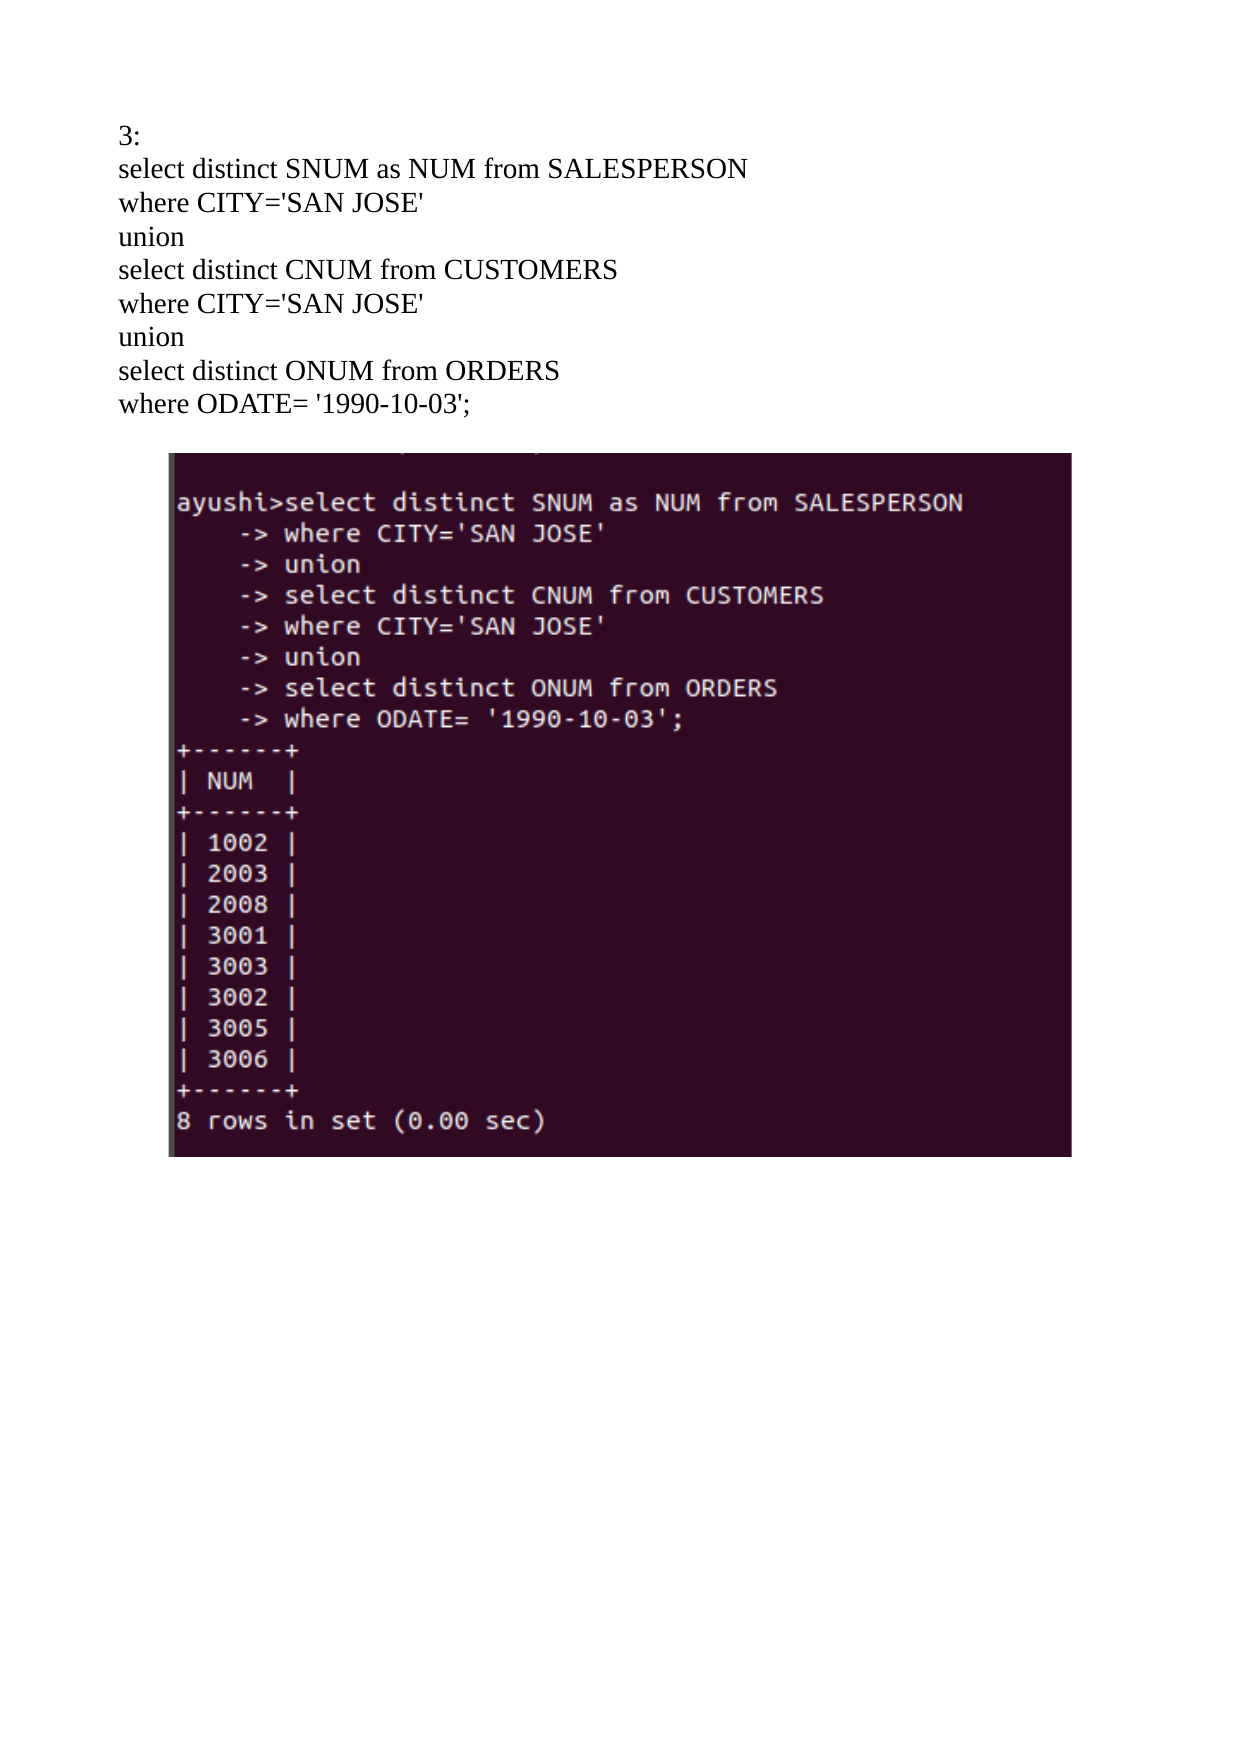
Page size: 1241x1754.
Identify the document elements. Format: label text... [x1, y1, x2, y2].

text where CITY='SAN JOSE' [118, 185, 1122, 219]
text where ODATE= '1990-10-03'; [118, 386, 1122, 420]
text select distinct SNUM as NUM from SALESPERSON [118, 152, 1122, 185]
picture [168, 453, 1072, 1157]
text union [118, 219, 1122, 252]
text 3: [118, 118, 1122, 152]
text select distinct ONUM from ORDERS [118, 353, 1122, 386]
text select distinct CNUM from CUSTOMERS [118, 252, 1122, 286]
text union [118, 319, 1122, 353]
text where CITY='SAN JOSE' [118, 286, 1122, 319]
